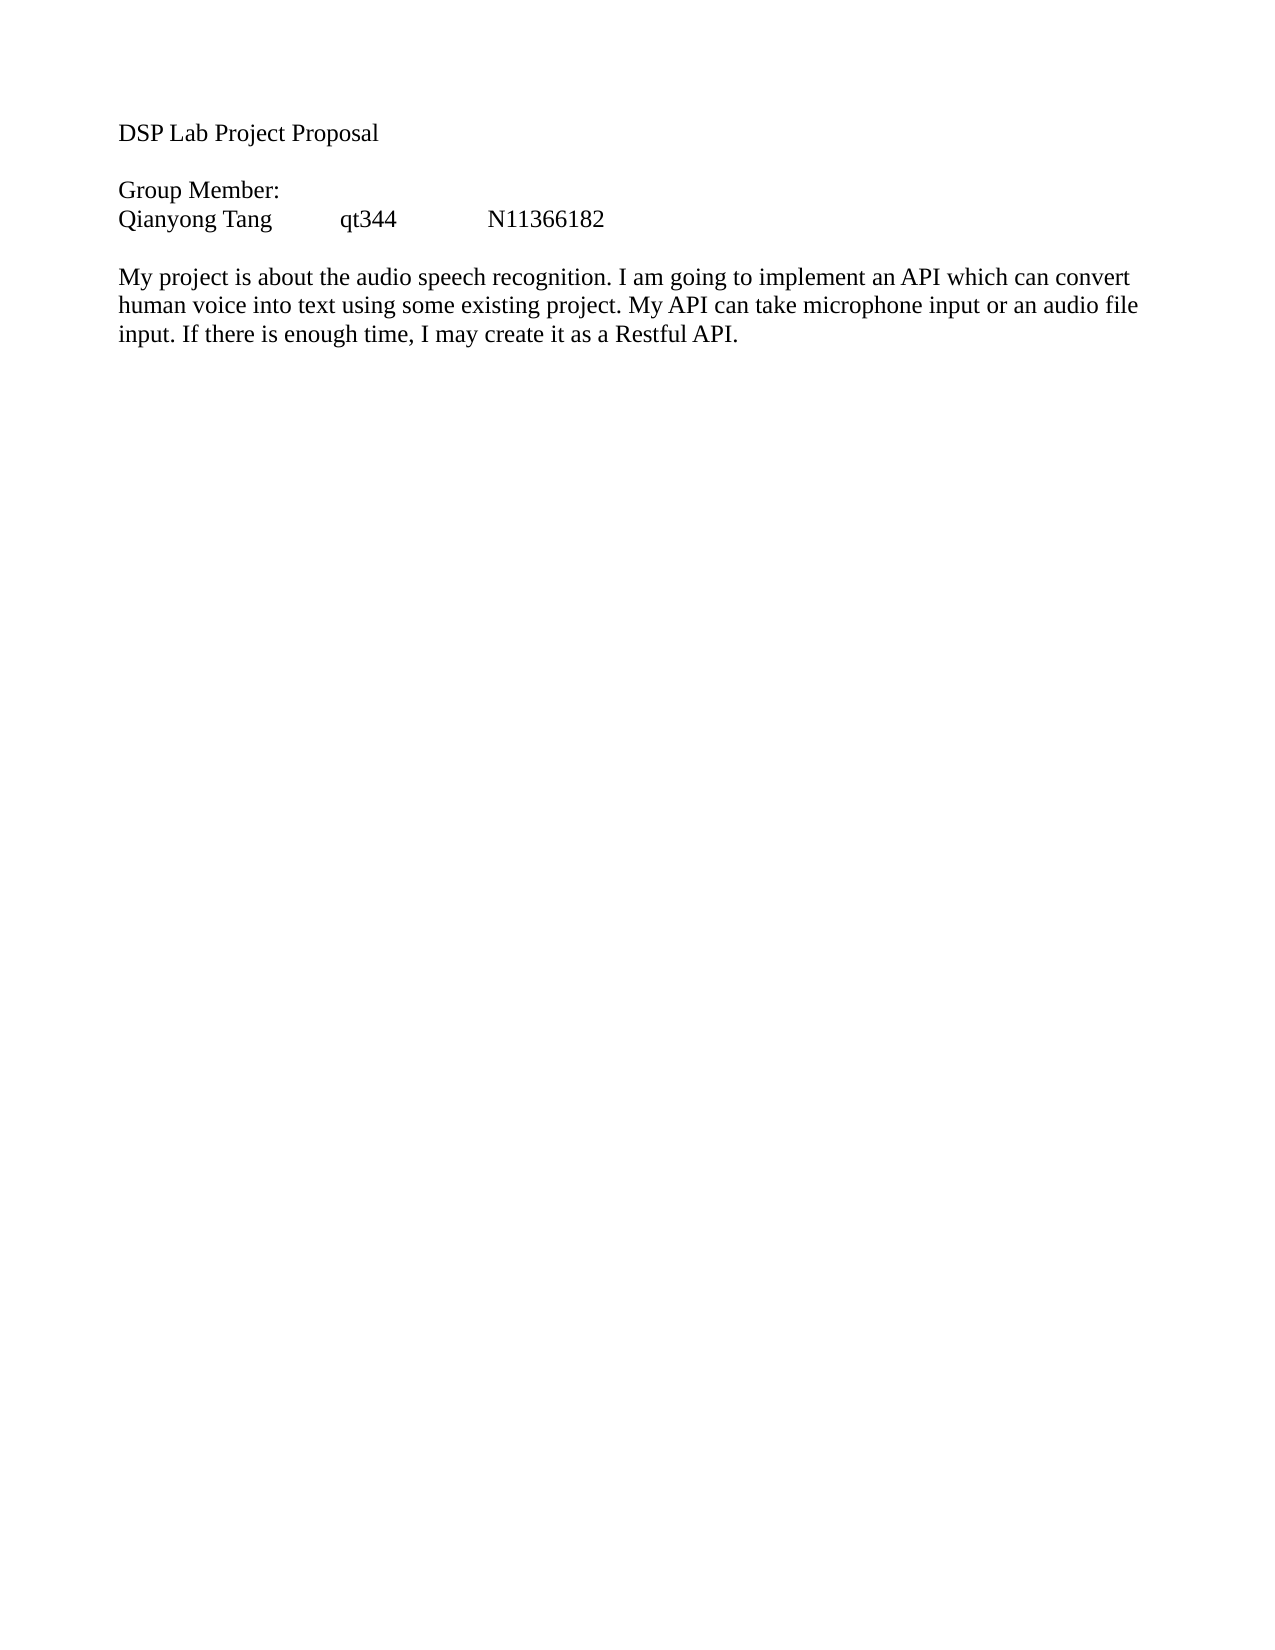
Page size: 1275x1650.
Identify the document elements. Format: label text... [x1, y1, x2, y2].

text My project is about the audio speech recognition. I am going to implement an API which can convert human voice into text using some existing project. My API can take microphone input or an audio file input. If there is enough time, I may create it as a Restful API. [118, 262, 1157, 348]
text DSP Lab Project Proposal [118, 118, 1157, 147]
text Qianyong Tang qt344 N11366182 [118, 204, 1157, 233]
text Group Member: [118, 176, 1157, 204]
